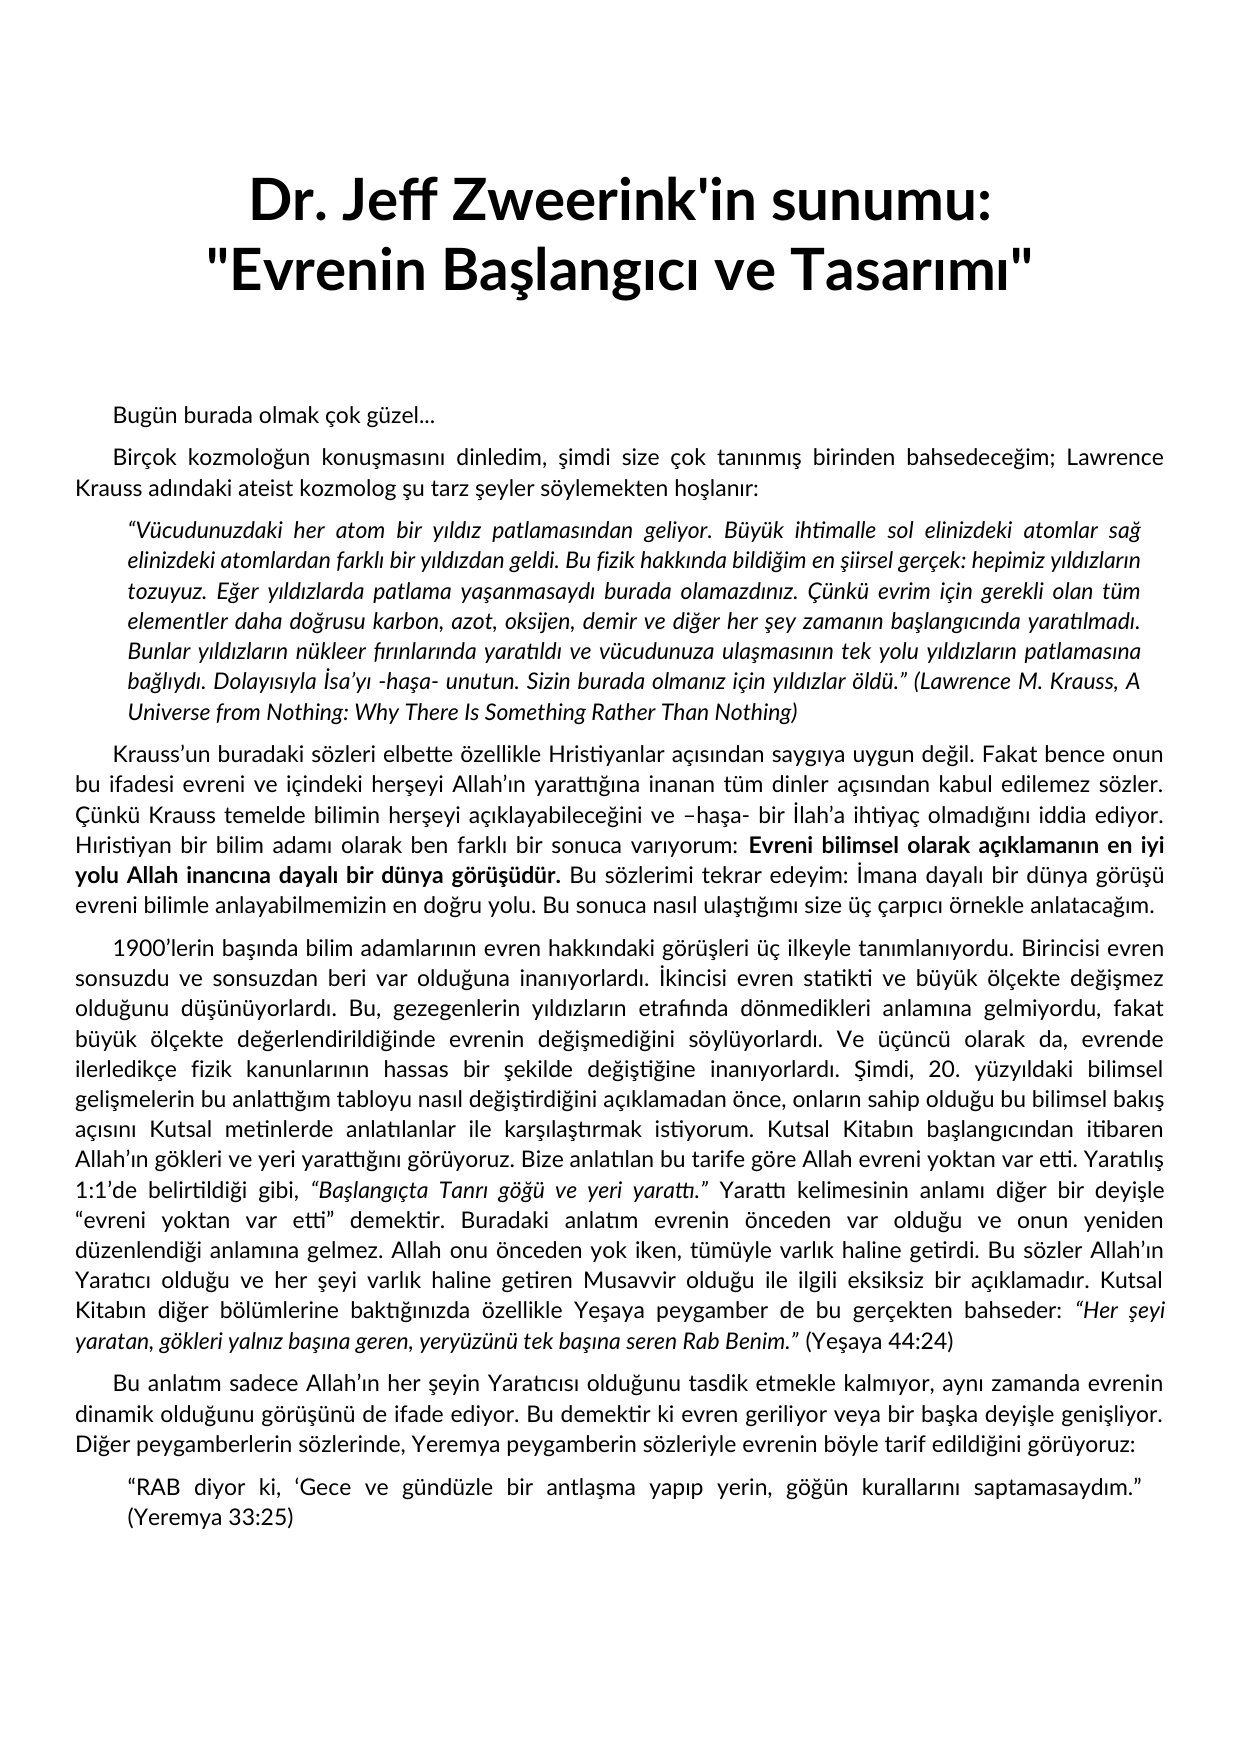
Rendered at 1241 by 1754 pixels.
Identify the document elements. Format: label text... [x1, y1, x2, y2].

text Bu anlatım sadece Allah’ın her şeyin Yaratıcısı olduğunu tasdik etmekle kalmıyor, aynı zamanda evrenin dinamik olduğunu görüşünü de ifade ediyor. Bu demektir ki evren geriliyor veya bir başka deyişle genişliyor. Diğer peygamberlerin sözlerinde, Yeremya peygamberin sözleriyle evrenin böyle tarif edildiğini görüyoruz: [75, 1369, 1165, 1457]
text Birçok kozmoloğun konuşmasını dinledim, şimdi size çok tanınmış birinden bahsedeceğim; Lawrence Krauss adındaki ateist kozmolog şu tarz şeyler söylemekten hoşlanır: [75, 443, 1165, 501]
text “RAB diyor ki, ‘Gece ve gündüzle bir antlaşma yapıp yerin, göğün kurallarını saptamasaydım.” (Yeremya 33:25) [127, 1472, 1143, 1530]
text Bugün burada olmak çok güzel... [75, 400, 1165, 428]
subtitle Dr. Jeff Zweerink'in sunumu: "Evrenin Başlangıcı ve Tasarımı" [75, 162, 1165, 302]
text “Vücudunuzdaki her atom bir yıldız patlamasından geliyor. Büyük ihtimalle sol elinizdeki atomlar sağ elinizdeki atomlardan farklı bir yıldızdan geldi. Bu fizik hakkında bildiğim en şiirsel gerçek: hepimiz yıldızların tozuyuz. Eğer yıldızlarda patlama yaşanmasaydı burada olamazdınız. Çünkü evrim için gerekli olan tüm elementler daha doğrusu karbon, azot, oksijen, demir ve diğer her şey zamanın başlangıcında yaratılmadı. Bunlar yıldızların nükleer fırınlarında yaratıldı ve vücudunuza ulaşmasının tek yolu yıldızların patlamasına bağlıydı. Dolayısıyla İsa’yı -haşa- unutun. Sizin burada olmanız için yıldızlar öldü.” (Lawrence M. Krauss, A Universe from Nothing: Why There Is Something Rather Than Nothing) [127, 516, 1143, 725]
text Krauss’un buradaki sözleri elbette özellikle Hristiyanlar açısından saygıya uygun değil. Fakat bence onun bu ifadesi evreni ve içindeki herşeyi Allah’ın yarattığına inanan tüm dinler açısından kabul edilemez sözler. Çünkü Krauss temelde bilimin herşeyi açıklayabileceğini ve –haşa- bir İlah’a ihtiyaç olmadığını iddia ediyor. Hıristiyan bir bilim adamı olarak ben farklı bir sonuca varıyorum: Evreni bilimsel olarak açıklamanın en iyi yolu Allah inancına dayalı bir dünya görüşüdür. Bu sözlerimi tekrar edeyim: İmana dayalı bir dünya görüşü evreni bilimle anlayabilmemizin en doğru yolu. Bu sonuca nasıl ulaştığımı size üç çarpıcı örnekle anlatacağım. [75, 740, 1165, 918]
text 1900’lerin başında bilim adamlarının evren hakkındaki görüşleri üç ilkeyle tanımlanıyordu. Birincisi evren sonsuzdu ve sonsuzdan beri var olduğuna inanıyorlardı. İkincisi evren statikti ve büyük ölçekte değişmez olduğunu düşünüyorlardı. Bu, gezegenlerin yıldızların etrafında dönmedikleri anlamına gelmiyordu, fakat büyük ölçekte değerlendirildiğinde evrenin değişmediğini söylüyorlardı. Ve üçüncü olarak da, evrende ilerledikçe fizik kanunlarının hassas bir şekilde değiştiğine inanıyorlardı. Şimdi, 20. yüzyıldaki bilimsel gelişmelerin bu anlattığım tabloyu nasıl değiştirdiğini açıklamadan önce, onların sahip olduğu bu bilimsel bakış açısını Kutsal metinlerde anlatılanlar ile karşılaştırmak istiyorum. Kutsal Kitabın başlangıcından itibaren Allah’ın gökleri ve yeri yarattığını görüyoruz. Bize anlatılan bu tarife göre Allah evreni yoktan var etti. Yaratılış 1:1’de belirtildiği gibi, “Başlangıçta Tanrı göğü ve yeri yarattı.” Yarattı kelimesinin anlamı diğer bir deyişle “evreni yoktan var etti” demektir. Buradaki anlatım evrenin önceden var olduğu ve onun yeniden düzenlendiği anlamına gelmez. Allah onu önceden yok iken, tümüyle varlık haline getirdi. Bu sözler Allah’ın Yaratıcı olduğu ve her şeyi varlık haline getiren Musavvir olduğu ile ilgili eksiksiz bir açıklamadır. Kutsal Kitabın diğer bölümlerine baktığınızda özellikle Yeşaya peygamber de bu gerçekten bahseder: “Her şeyi yaratan, gökleri yalnız başına geren, yeryüzünü tek başına seren Rab Benim.” (Yeşaya 44:24) [75, 934, 1165, 1354]
